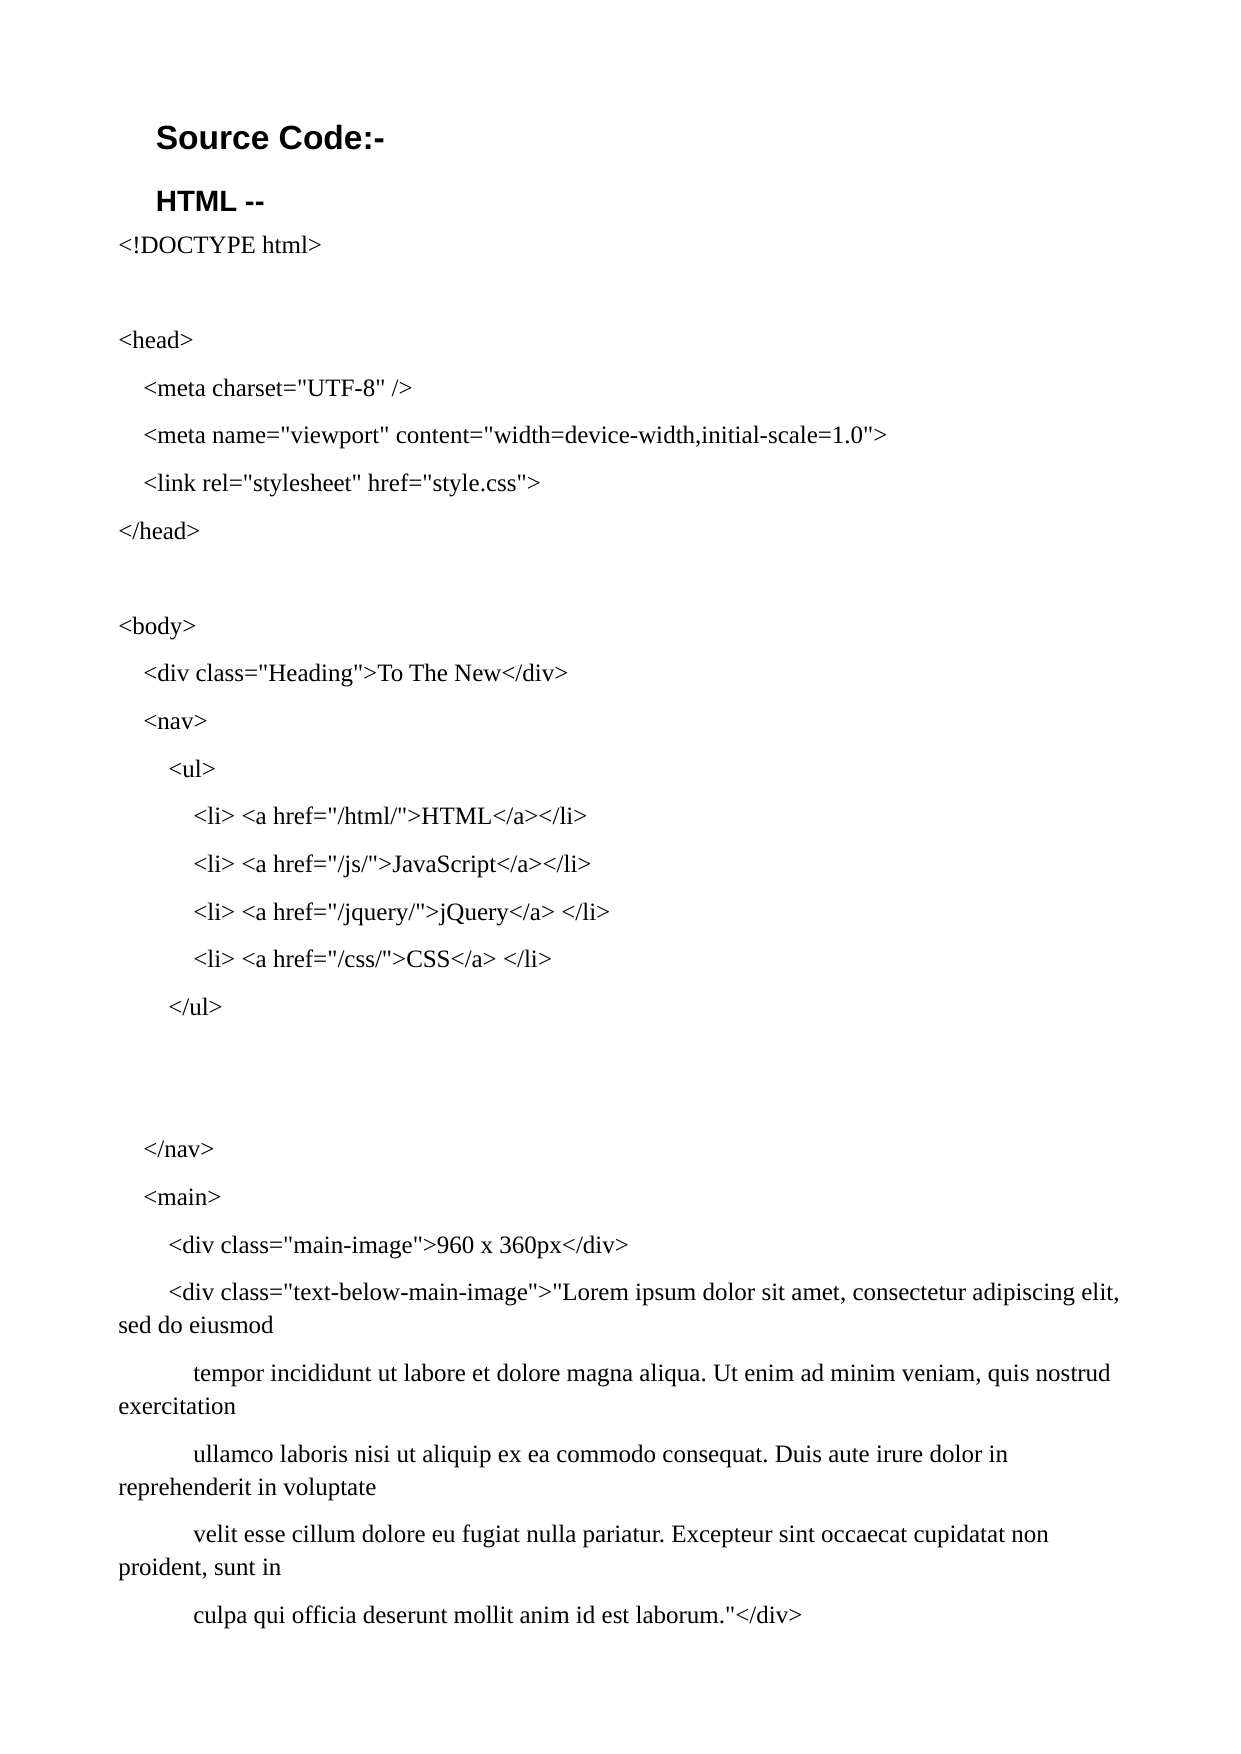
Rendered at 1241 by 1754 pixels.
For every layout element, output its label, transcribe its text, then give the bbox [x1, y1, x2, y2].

text <div class="main-image">960 x 360px</div> [118, 1230, 1122, 1258]
text </head> [118, 516, 1122, 544]
text <body> [118, 611, 1122, 640]
text <li> <a href="/css/">CSS</a> </li> [118, 944, 1122, 973]
text <ul> [118, 754, 1122, 782]
text <meta name="viewport" content="width=device-width,initial-scale=1.0"> [118, 421, 1122, 449]
text culpa qui officia deserunt mollit anim id est laborum."</div> [118, 1600, 1122, 1629]
subtitle HTML -- [156, 184, 1122, 218]
text <head> [118, 325, 1122, 354]
text tempor incididunt ut labore et dolore magna aliqua. Ut enim ad minim veniam, quis nostrud exercitation [118, 1358, 1122, 1420]
text <main> [118, 1182, 1122, 1211]
text <li> <a href="/js/">JavaScript</a></li> [118, 849, 1122, 878]
text <meta charset="UTF-8" /> [118, 373, 1122, 402]
text <nav> [118, 706, 1122, 735]
text <li> <a href="/html/">HTML</a></li> [118, 801, 1122, 830]
text <!DOCTYPE html> [118, 230, 1122, 259]
subtitle Source Code:- [156, 118, 1122, 157]
text <link rel="stylesheet" href="style.css"> [118, 468, 1122, 497]
text velit esse cillum dolore eu fugiat nulla pariatur. Excepteur sint occaecat cupidatat non proident, sunt in [118, 1519, 1122, 1581]
text </ul> [118, 992, 1122, 1021]
text <li> <a href="/jquery/">jQuery</a> </li> [118, 897, 1122, 925]
text <div class="text-below-main-image">"Lorem ipsum dolor sit amet, consectetur adipiscing elit, sed do eiusmod [118, 1277, 1122, 1339]
text ullamco laboris nisi ut aliquip ex ea commodo consequat. Duis aute irure dolor in reprehenderit in voluptate [118, 1439, 1122, 1500]
text <div class="Heading">To The New</div> [118, 658, 1122, 687]
text </nav> [118, 1134, 1122, 1163]
